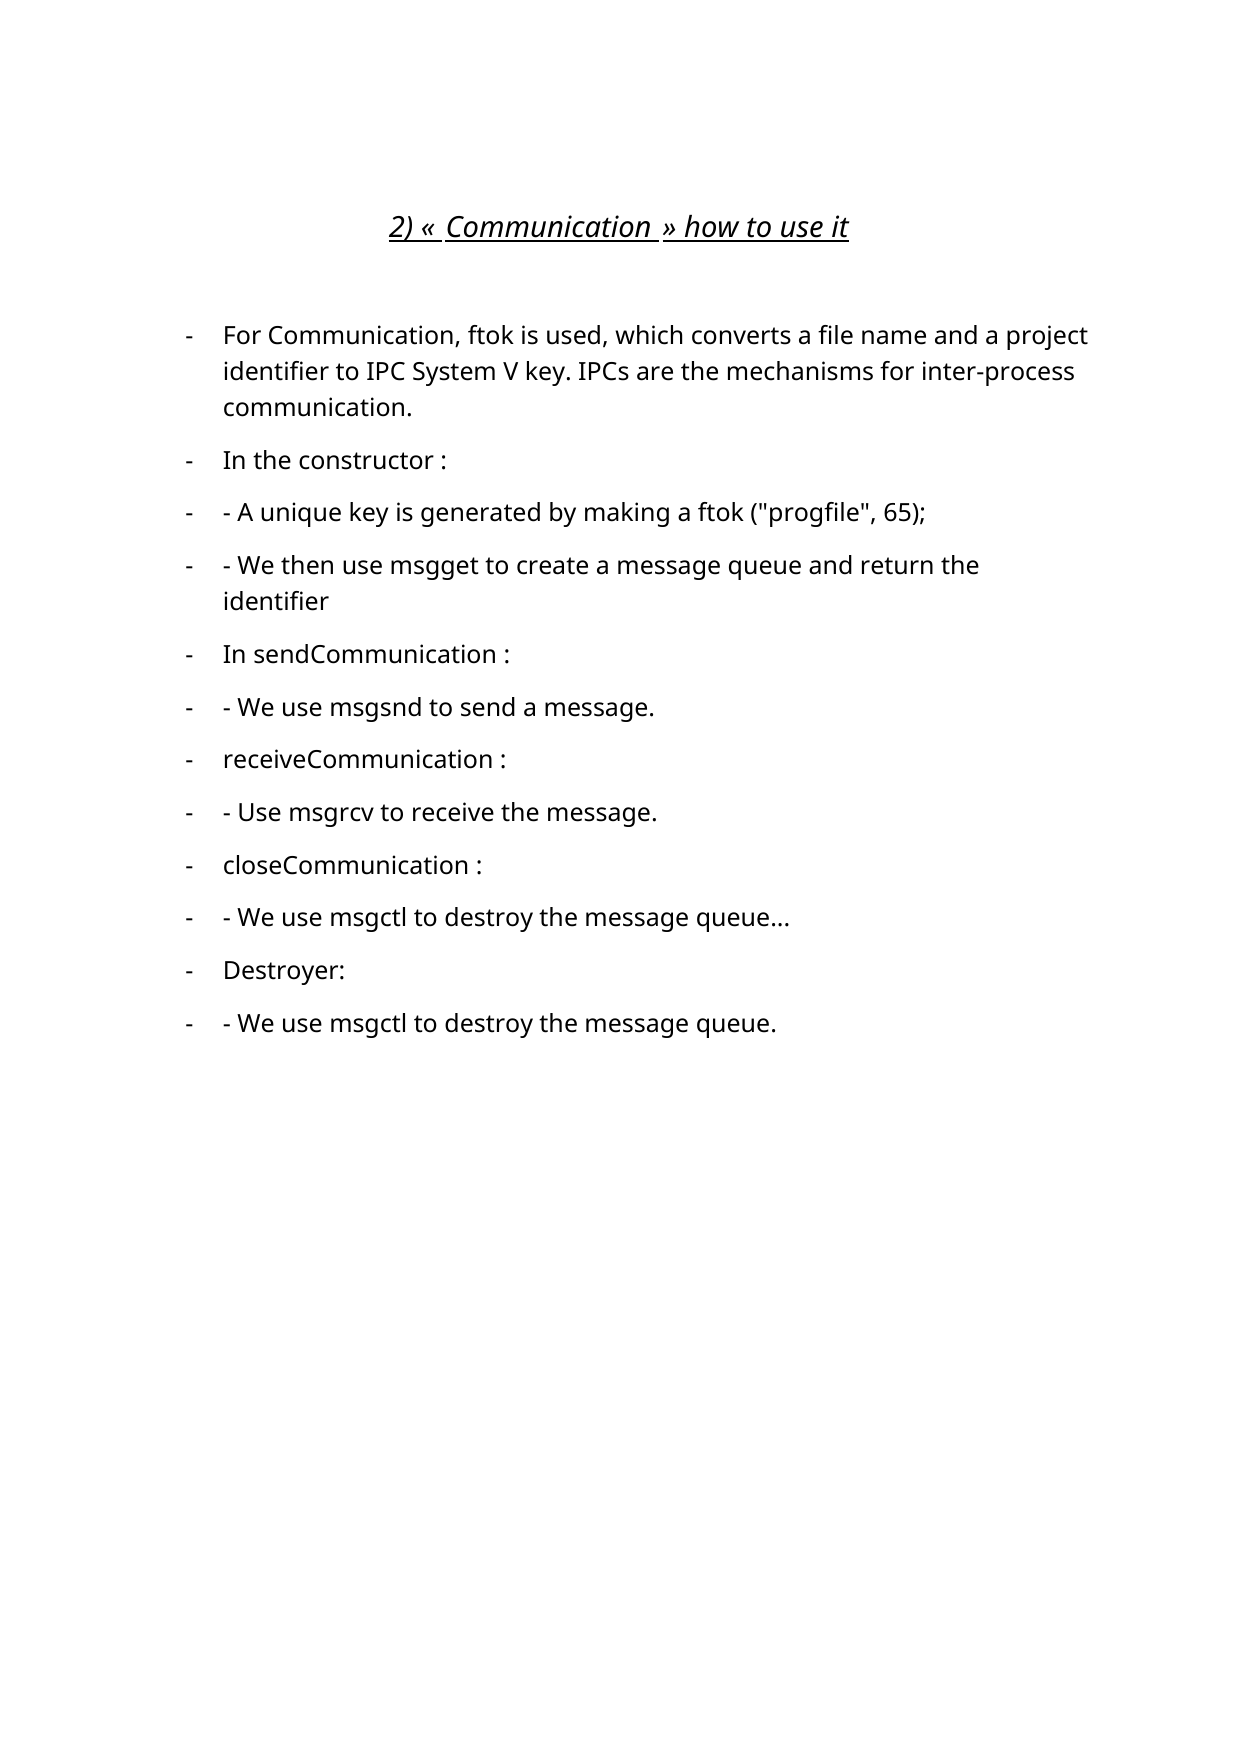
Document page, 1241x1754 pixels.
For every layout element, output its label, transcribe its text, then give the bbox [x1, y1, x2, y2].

text 2) « Communication » how to use it [148, 206, 1093, 246]
list - We then use msgget to create a message queue and return the identifier [185, 548, 1093, 618]
list Destroyer: [185, 953, 1093, 987]
list For Communication, ftok is used, which converts a file name and a project identifier to IPC System V key. IPCs are the mechanisms for inter-process communication. [185, 318, 1093, 424]
list - We use msgctl to destroy the message queue... [185, 900, 1093, 934]
list closeCommunication : [185, 847, 1093, 881]
list - A unique key is generated by making a ftok ("progfile", 65); [185, 495, 1093, 529]
list - Use msgrcv to receive the message. [185, 795, 1093, 829]
list In the constructor : [185, 442, 1093, 476]
list - We use msgctl to destroy the message queue. [185, 1006, 1093, 1039]
list - We use msgsnd to send a message. [185, 689, 1093, 723]
list In sendCommunication : [185, 637, 1093, 671]
list receiveCommunication : [185, 742, 1093, 776]
